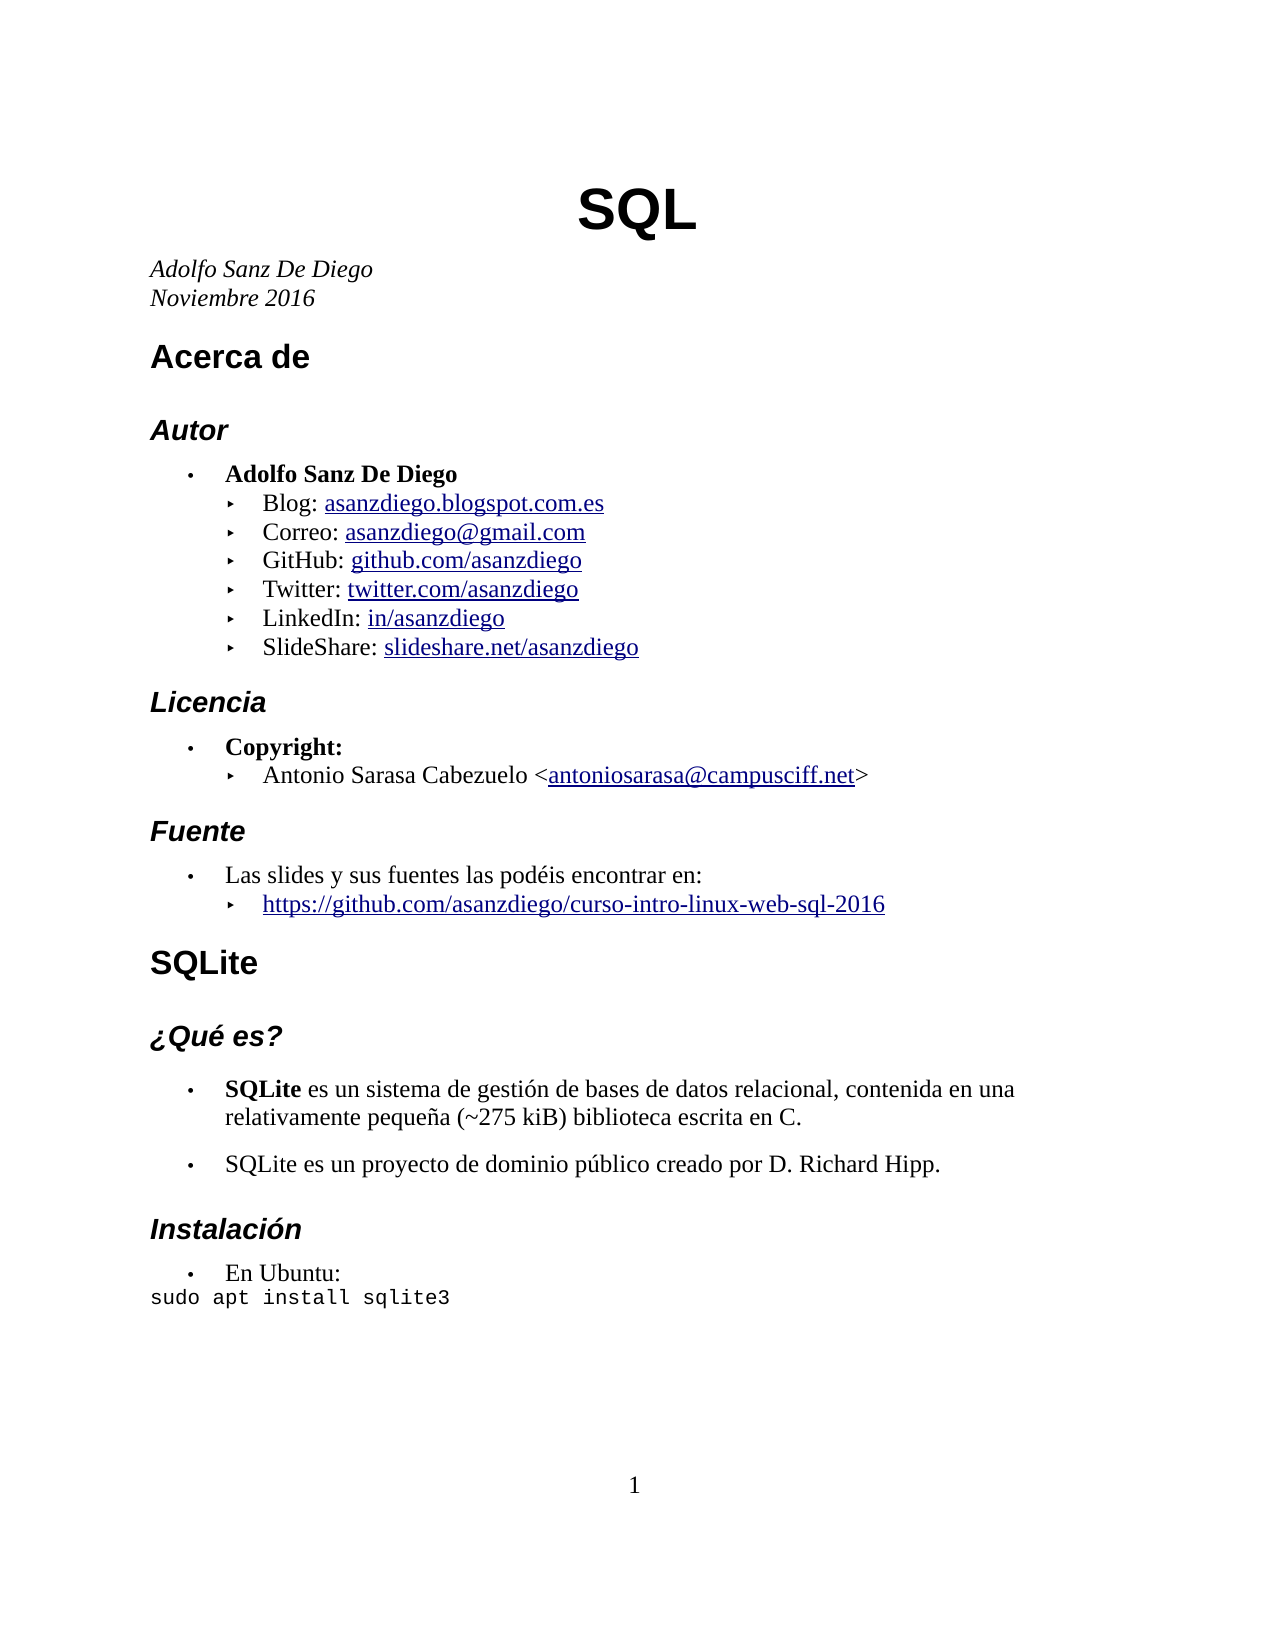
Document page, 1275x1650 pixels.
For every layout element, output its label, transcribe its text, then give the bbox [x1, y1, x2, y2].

subtitle Licencia [150, 686, 1125, 719]
list Blog: asanzdiego.blogspot.com.es [225, 488, 1125, 517]
text Adolfo Sanz De Diego [150, 254, 1125, 283]
title SQL [150, 175, 1125, 242]
list Adolfo Sanz De Diego [187, 459, 1125, 488]
list Antonio Sarasa Cabezuelo <antoniosarasa@campusciff.net> [225, 760, 1125, 789]
list En Ubuntu: [187, 1258, 1125, 1287]
list Las slides y sus fuentes las podéis encontrar en: [187, 860, 1125, 889]
list Copyright: [187, 732, 1125, 760]
subtitle Acerca de [150, 337, 1125, 376]
text sudo apt install sqlite3 [150, 1287, 1125, 1310]
list Twitter: twitter.com/asanzdiego [225, 574, 1125, 603]
list Correo: asanzdiego@gmail.com [225, 517, 1125, 546]
subtitle SQLite [150, 943, 1125, 981]
list SQLite es un proyecto de dominio público creado por D. Richard Hipp. [187, 1149, 1125, 1178]
list GitHub: github.com/asanzdiego [225, 546, 1125, 574]
list https://github.com/asanzdiego/curso-intro-linux-web-sql-2016 [225, 889, 1125, 918]
subtitle Instalación [150, 1212, 1125, 1245]
subtitle Autor [150, 413, 1125, 447]
subtitle ¿Qué es? [150, 1019, 1125, 1052]
subtitle Fuente [150, 814, 1125, 848]
list LinkedIn: in/asanzdiego [225, 603, 1125, 632]
list SQLite es un sistema de gestión de bases de datos relacional, contenida en una relativamente pequeña (~275 kiB) biblioteca escrita en C. [187, 1074, 1125, 1131]
list SlideShare: slideshare.net/asanzdiego [225, 632, 1125, 661]
text Noviembre 2016 [150, 283, 1125, 312]
